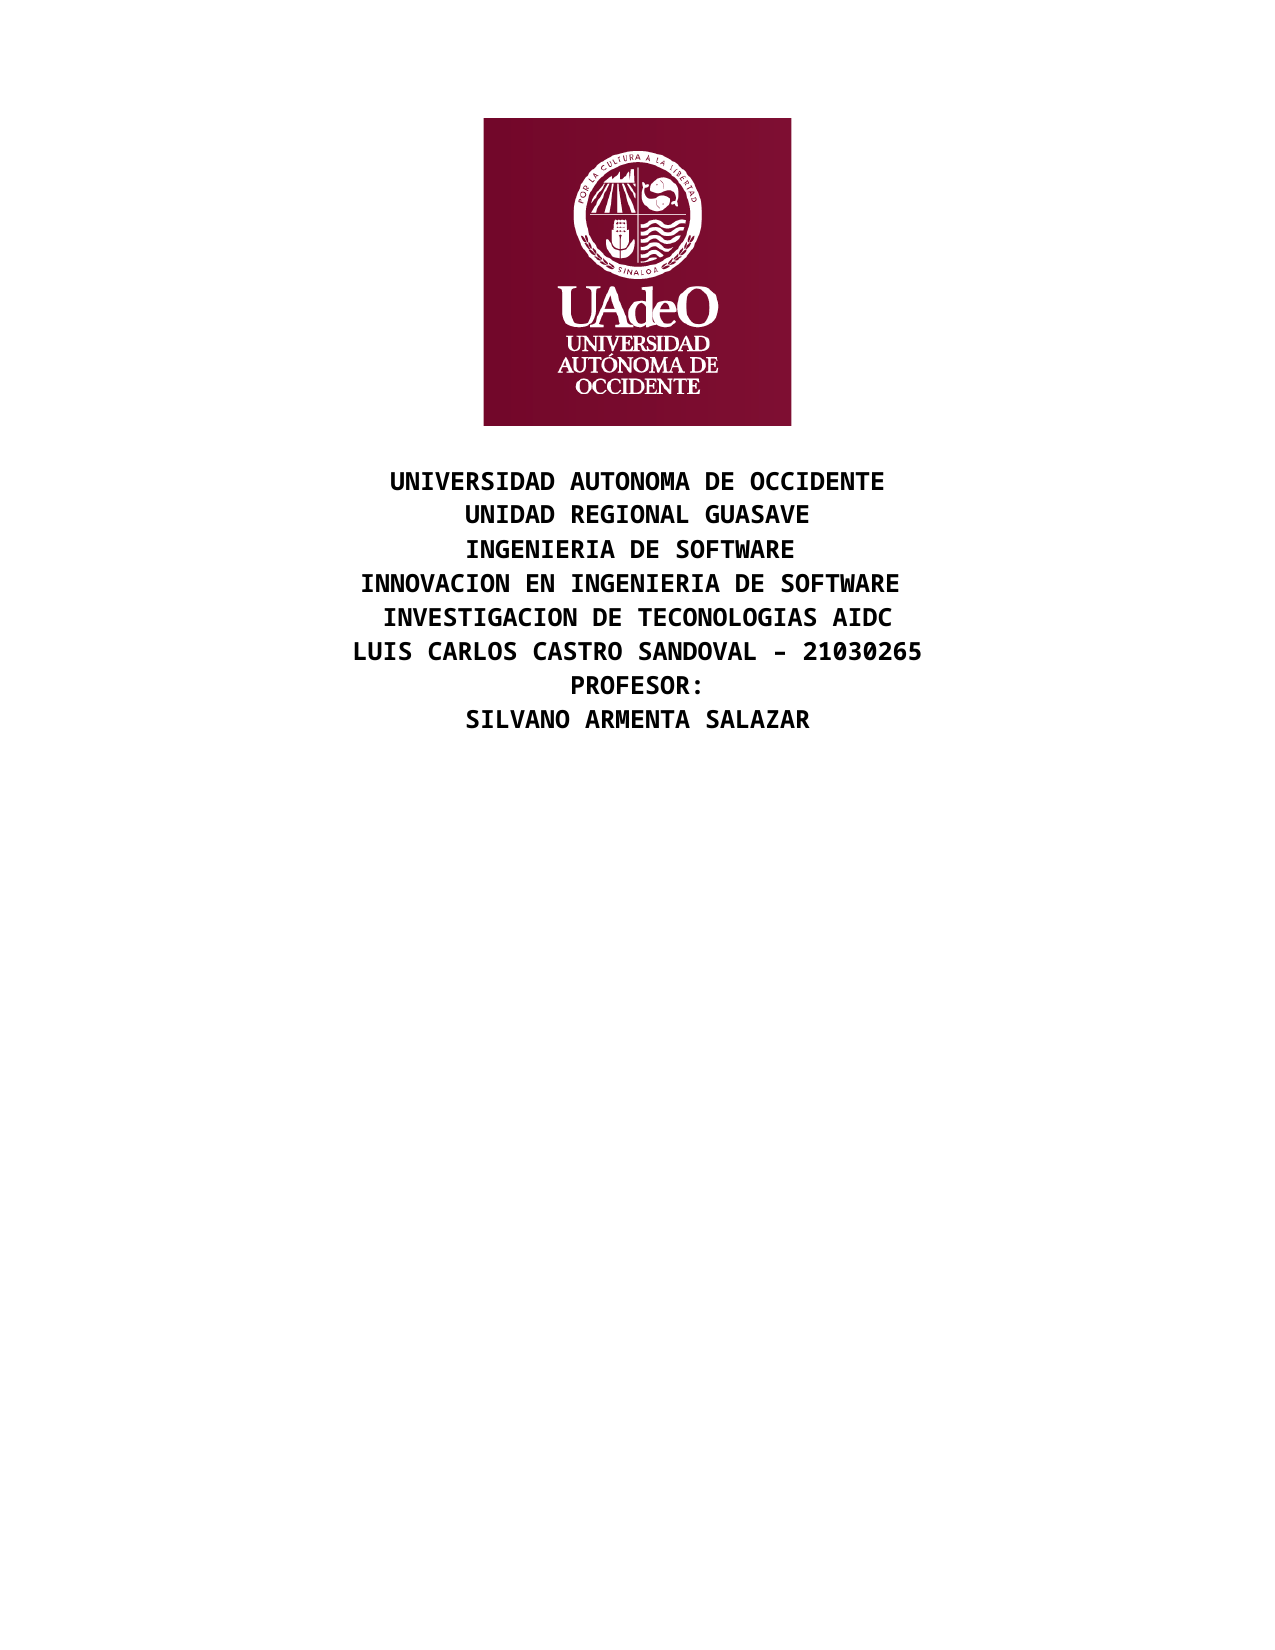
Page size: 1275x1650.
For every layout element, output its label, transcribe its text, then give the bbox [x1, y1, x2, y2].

picture [483, 118, 792, 426]
text INNOVACION EN INGENIERIA DE SOFTWARE [118, 565, 1157, 599]
text UNIVERSIDAD AUTONOMA DE OCCIDENTE [118, 463, 1157, 497]
text INGENIERIA DE SOFTWARE [118, 531, 1157, 565]
text SILVANO ARMENTA SALAZAR [118, 702, 1157, 736]
text INVESTIGACION DE TECONOLOGIAS AIDC [118, 599, 1157, 633]
text PROFESOR: [118, 667, 1157, 702]
text LUIS CARLOS CASTRO SANDOVAL – 21030265 [118, 633, 1157, 667]
text UNIDAD REGIONAL GUASAVE [118, 497, 1157, 531]
